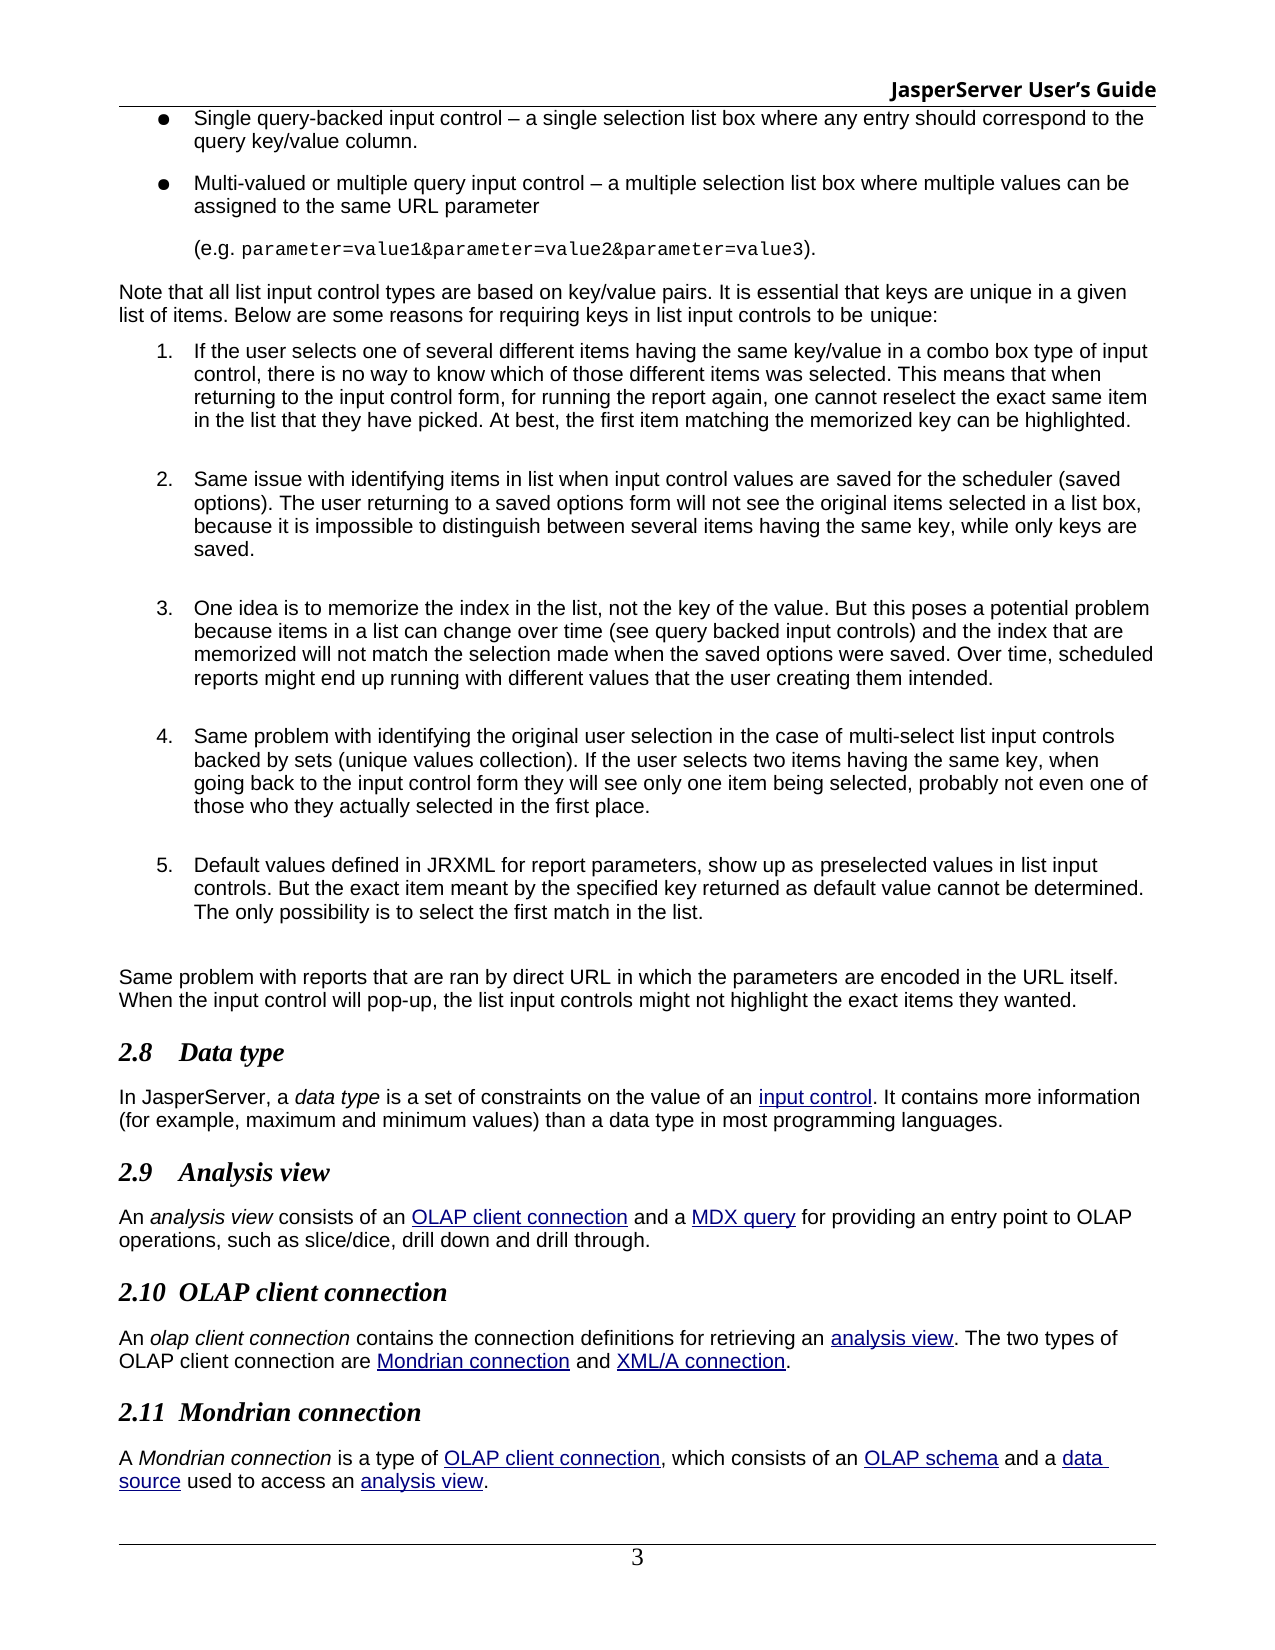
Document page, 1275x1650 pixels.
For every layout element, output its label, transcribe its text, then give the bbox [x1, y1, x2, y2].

list Same issue with identifying items in list when input control values are saved for the scheduler (saved options). The user returning to a saved options form will not see the original items selected in a list box, because it is impossible to distinguish between several items having the same key, while only keys are saved. [156, 468, 1156, 561]
text A Mondrian connection is a type of OLAP client connection, which consists of an OLAP schema and a data source used to access an analysis view. [118, 1446, 1156, 1493]
subtitle OLAP client connection [118, 1277, 1156, 1307]
list Single query-backed input control – a single selection list box where any entry should correspond to the query key/value column. [156, 107, 1156, 153]
list If the user selects one of several different items having the same key/value in a combo box type of input control, there is no way to know which of those different items was selected. This means that when returning to the input control form, for running the report again, one cannot reselect the exact same item in the list that they have picked. At best, the first item matching the memorized key can be highlighted. [156, 339, 1156, 432]
subtitle Data type [118, 1037, 1156, 1067]
list One idea is to memorize the index in the list, not the key of the value. But this poses a potential problem because items in a list can change over time (see query backed input controls) and the index that are memorized will not match the selection made when the saved options were saved. Over time, scheduled reports might end up running with different values that the user creating them intended. [156, 596, 1156, 689]
subtitle Analysis view [118, 1157, 1156, 1187]
subtitle Mondrian connection [118, 1397, 1156, 1427]
text In JasperServer, a data type is a set of constraints on the value of an input control. It contains more information (for example, maximum and minimum values) than a data type in most programming languages. [118, 1086, 1156, 1132]
text An analysis view consists of an OLAP client connection and a MDX query for providing an entry point to OLAP operations, such as slice/dice, drill down and drill through. [118, 1206, 1156, 1252]
list (e.g. parameter=value1&parameter=value2&parameter=value3). [156, 237, 1156, 261]
list Multi-valued or multiple query input control – a multiple selection list box where multiple values can be assigned to the same URL parameter [156, 172, 1156, 218]
list Same problem with identifying the original user selection in the case of multi-select list input controls backed by sets (unique values collection). If the user selects two items having the same key, when going back to the input control form they will see only one item being selected, probably not even one of those who they actually selected in the first place. [156, 725, 1156, 818]
text An olap client connection contains the connection definitions for retrieving an analysis view. The two types of OLAP client connection are Mondrian connection and XML/A connection. [118, 1326, 1156, 1372]
text Same problem with reports that are ran by direct URL in which the parameters are encoded in the URL itself. When the input control will pop-up, the list input controls might not highlight the exact items they wanted. [118, 965, 1156, 1012]
list Default values defined in JRXML for report parameters, show up as preselected values in list input controls. But the exact item meant by the specified key returned as default value cannot be determined. The only possibility is to select the first match in the list. [156, 854, 1156, 923]
text Note that all list input control types are based on key/value pairs. It is essential that keys are unique in a given list of items. Below are some reasons for requiring keys in list input controls to be unique: [118, 280, 1156, 327]
